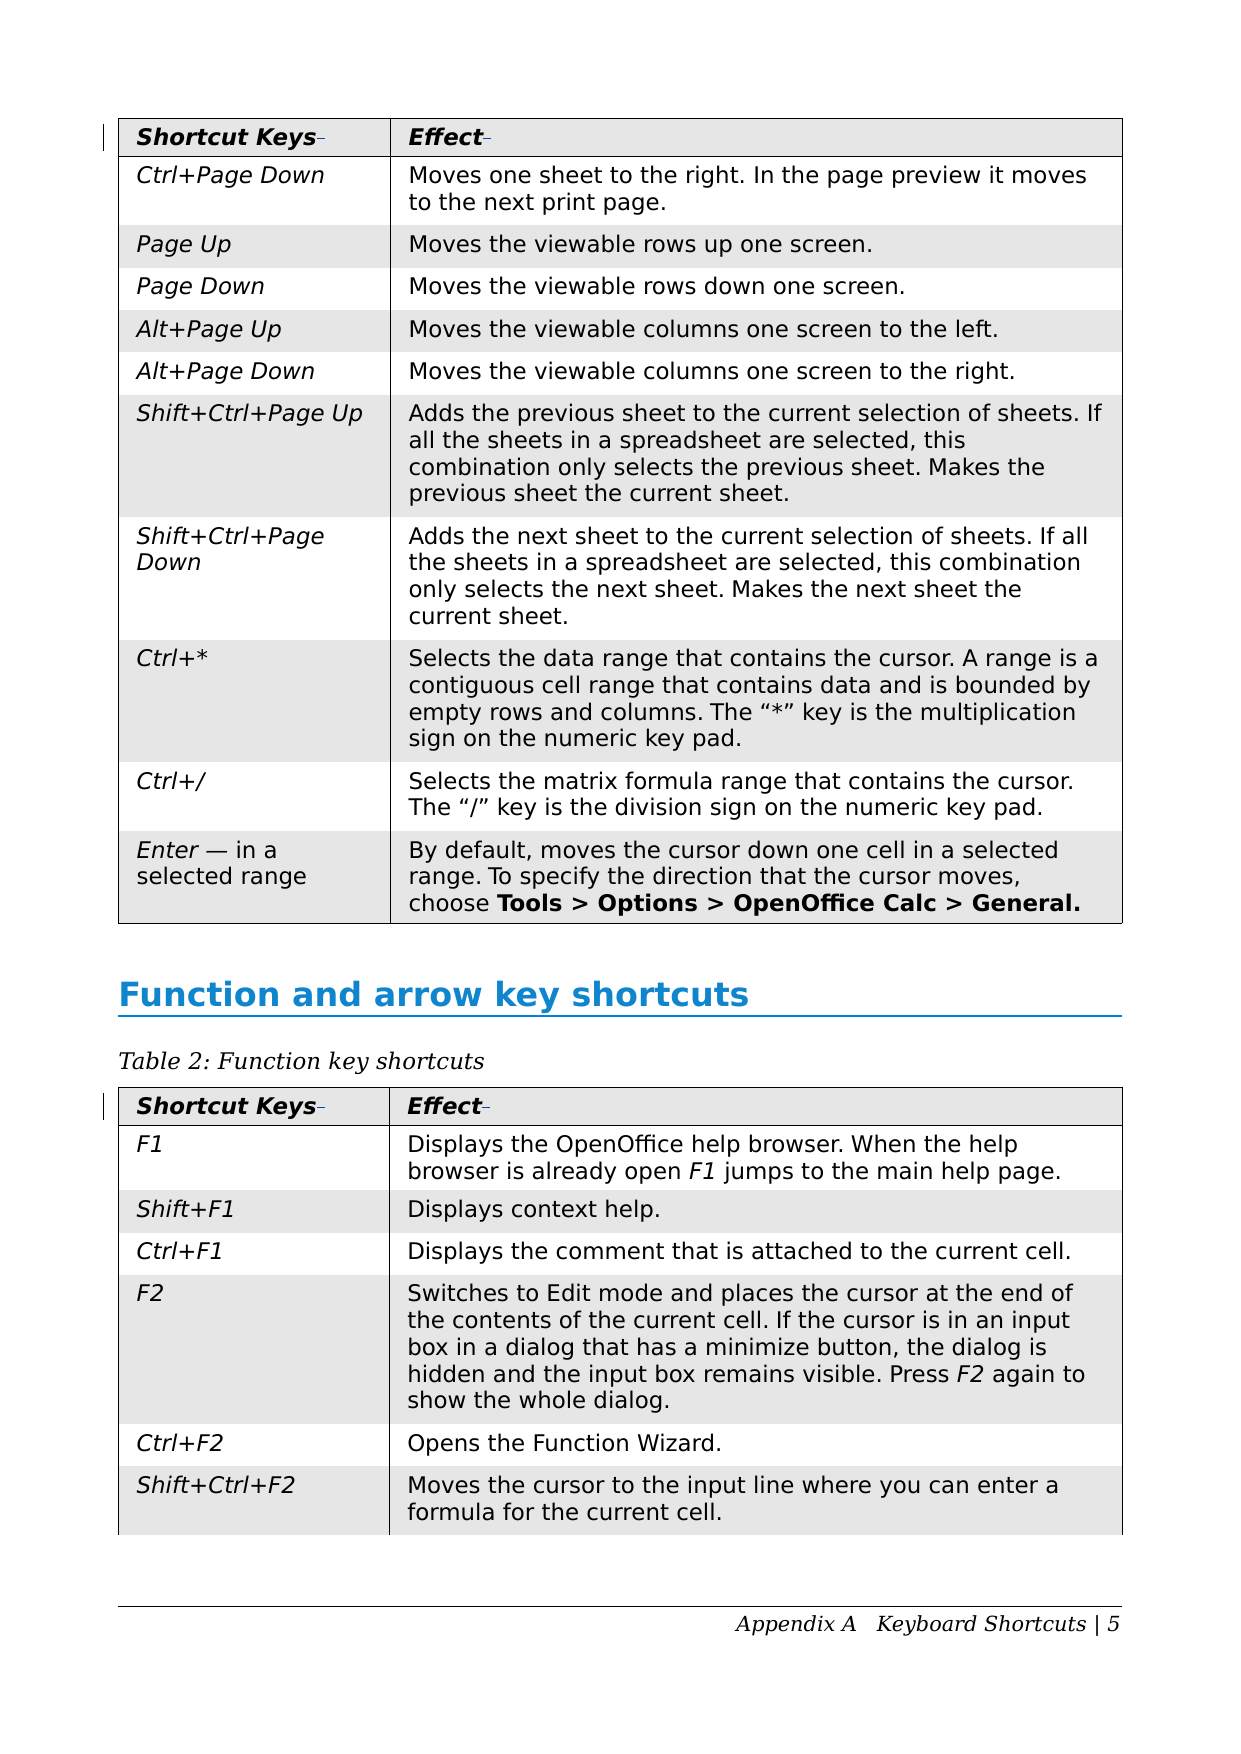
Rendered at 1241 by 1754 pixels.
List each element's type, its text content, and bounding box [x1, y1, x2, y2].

table_cell Moves the viewable rows down one screen. [391, 268, 1122, 310]
table_cell Page Up [119, 225, 390, 268]
table_cell Ctrl+/ [119, 762, 390, 831]
table_cell Shift+Ctrl+F2 [119, 1466, 389, 1535]
table_cell Displays context help. [390, 1190, 1122, 1233]
text Table 2: Function key shortcuts [118, 1048, 1122, 1075]
table_cell Switches to Edit mode and places the cursor at the end of the contents of the current cell. If the cursor is in an input box in a dialog that has a minimize button, the dialog is hidden and the input box remains visible. Press F2 again to show the whole dialog. [390, 1275, 1122, 1424]
table_cell Ctrl+F1 [119, 1233, 389, 1275]
table_cell Alt+Page Down [119, 352, 390, 394]
table_header Shortcut Keys [119, 1088, 389, 1125]
table_cell Moves the viewable rows up one screen. [391, 225, 1122, 268]
table_cell Shift+Ctrl+Page Up [119, 395, 390, 517]
table_cell By default, moves the cursor down one cell in a selected range. To specify the direction that the cursor moves, choose Tools > Options > OpenOffice Calc > General. [391, 831, 1122, 923]
table_header Effect [391, 119, 1122, 156]
table_cell Shift+F1 [119, 1190, 389, 1233]
table_cell Adds the previous sheet to the current selection of sheets. If all the sheets in a spreadsheet are selected, this combination only selects the previous sheet. Makes the previous sheet the current sheet. [391, 395, 1122, 517]
table_cell Selects the data range that contains the cursor. A range is a contiguous cell range that contains data and is bounded by empty rows and columns. The “*” key is the multiplication sign on the numeric key pad. [391, 640, 1122, 762]
table_header Effect [390, 1088, 1122, 1125]
table_cell Moves one sheet to the right. In the page preview it moves to the next print page. [391, 157, 1122, 225]
table_cell Adds the next sheet to the current selection of sheets. If all the sheets in a spreadsheet are selected, this combination only selects the next sheet. Makes the next sheet the current sheet. [391, 517, 1122, 639]
table_cell Page Down [119, 268, 390, 310]
subtitle Function and arrow key shortcuts [118, 976, 1122, 1015]
table_cell Displays the OpenOffice help browser. When the help browser is already open F1 jumps to the main help page. [390, 1126, 1122, 1190]
table_cell Selects the matrix formula range that contains the cursor. The “/” key is the division sign on the numeric key pad. [391, 762, 1122, 831]
table_cell Shift+Ctrl+Page Down [119, 517, 390, 639]
table_cell Alt+Page Up [119, 310, 390, 352]
table_cell Ctrl+* [119, 640, 390, 762]
table_cell Moves the viewable columns one screen to the right. [391, 352, 1122, 394]
table_cell Enter — in a selected range [119, 831, 390, 923]
table_header Shortcut Keys [119, 119, 390, 156]
table_cell Ctrl+F2 [119, 1424, 389, 1466]
table_cell Ctrl+Page Down [119, 157, 390, 225]
table_cell Displays the comment that is attached to the current cell. [390, 1233, 1122, 1275]
table_cell Moves the cursor to the input line where you can enter a formula for the current cell. [390, 1466, 1122, 1535]
table_cell F1 [119, 1126, 389, 1190]
table_cell Moves the viewable columns one screen to the left. [391, 310, 1122, 352]
table_cell F2 [119, 1275, 389, 1424]
table_cell Opens the Function Wizard. [390, 1424, 1122, 1466]
